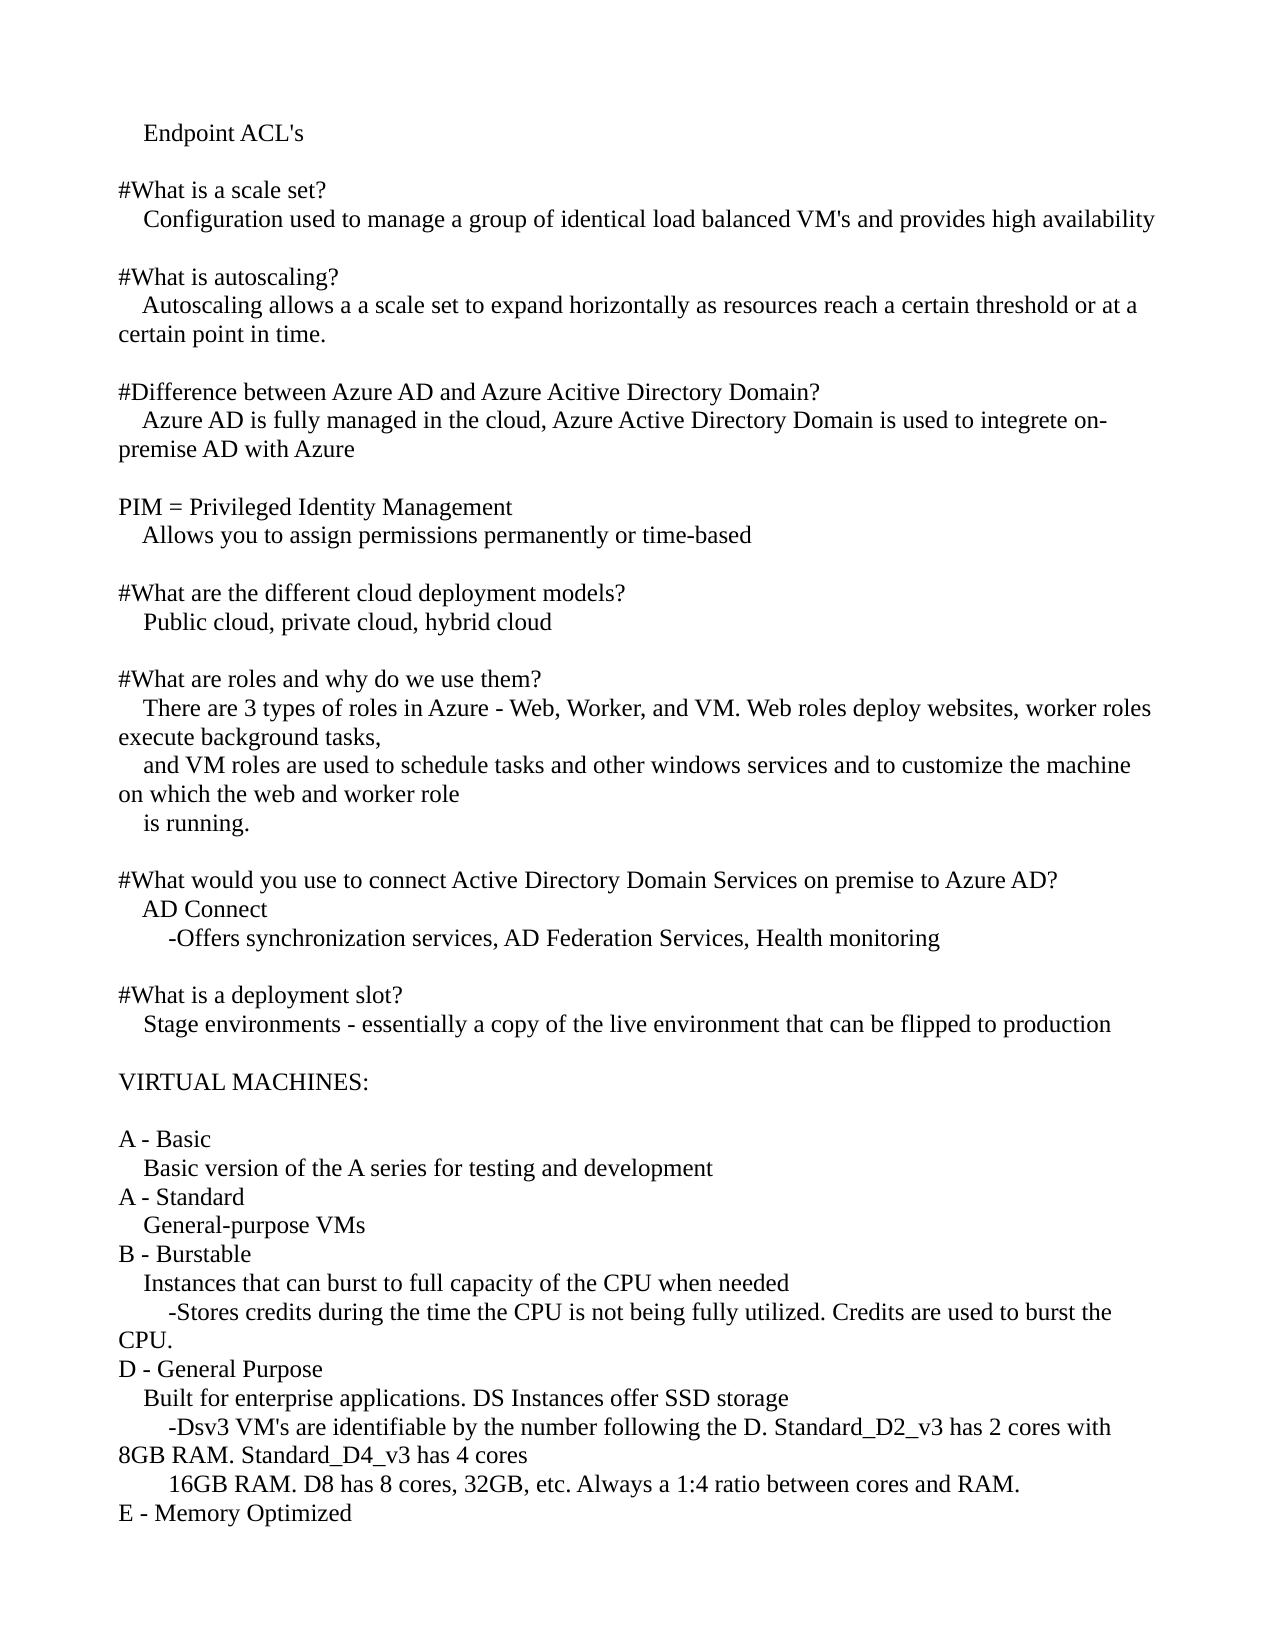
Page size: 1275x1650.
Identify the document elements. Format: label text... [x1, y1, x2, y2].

text and VM roles are used to schedule tasks and other windows services and to customize the machine on which the web and worker role [118, 751, 1157, 808]
text #Difference between Azure AD and Azure Acitive Directory Domain? [118, 377, 1157, 406]
text There are 3 types of roles in Azure - Web, Worker, and VM. Web roles deploy websites, worker roles execute background tasks, [118, 693, 1157, 751]
text #What is autoscaling? [118, 262, 1157, 291]
text Instances that can burst to full capacity of the CPU when needed [118, 1268, 1157, 1297]
text -Offers synchronization services, AD Federation Services, Health monitoring [118, 923, 1157, 952]
text -Dsv3 VM's are identifiable by the number following the D. Standard_D2_v3 has 2 cores with 8GB RAM. Standard_D4_v3 has 4 cores [118, 1412, 1157, 1469]
text is running. [118, 808, 1157, 837]
text Autoscaling allows a a scale set to expand horizontally as resources reach a certain threshold or at a certain point in time. [118, 291, 1157, 348]
text B - Burstable [118, 1239, 1157, 1268]
text #What would you use to connect Active Directory Domain Services on premise to Azure AD? [118, 866, 1157, 894]
text 16GB RAM. D8 has 8 cores, 32GB, etc. Always a 1:4 ratio between cores and RAM. [118, 1469, 1157, 1498]
text #What is a scale set? [118, 176, 1157, 204]
text Stage environments - essentially a copy of the live environment that can be flipped to production [118, 1009, 1157, 1038]
text E - Memory Optimized [118, 1498, 1157, 1527]
text Allows you to assign permissions permanently or time-based [118, 521, 1157, 549]
text Basic version of the A series for testing and development [118, 1153, 1157, 1182]
text Endpoint ACL's [118, 118, 1157, 147]
text #What is a deployment slot? [118, 981, 1157, 1009]
text -Stores credits during the time the CPU is not being fully utilized. Credits are used to burst the CPU. [118, 1297, 1157, 1354]
text #What are roles and why do we use them? [118, 664, 1157, 693]
text A - Standard [118, 1182, 1157, 1211]
text AD Connect [118, 894, 1157, 923]
text PIM = Privileged Identity Management [118, 492, 1157, 521]
text Configuration used to manage a group of identical load balanced VM's and provides high availability [118, 204, 1157, 233]
text VIRTUAL MACHINES: [118, 1067, 1157, 1096]
text Built for enterprise applications. DS Instances offer SSD storage [118, 1383, 1157, 1412]
text A - Basic [118, 1124, 1157, 1153]
text D - General Purpose [118, 1354, 1157, 1383]
text Azure AD is fully managed in the cloud, Azure Active Directory Domain is used to integrete on-premise AD with Azure [118, 406, 1157, 463]
text Public cloud, private cloud, hybrid cloud [118, 607, 1157, 636]
text General-purpose VMs [118, 1211, 1157, 1239]
text #What are the different cloud deployment models? [118, 578, 1157, 607]
